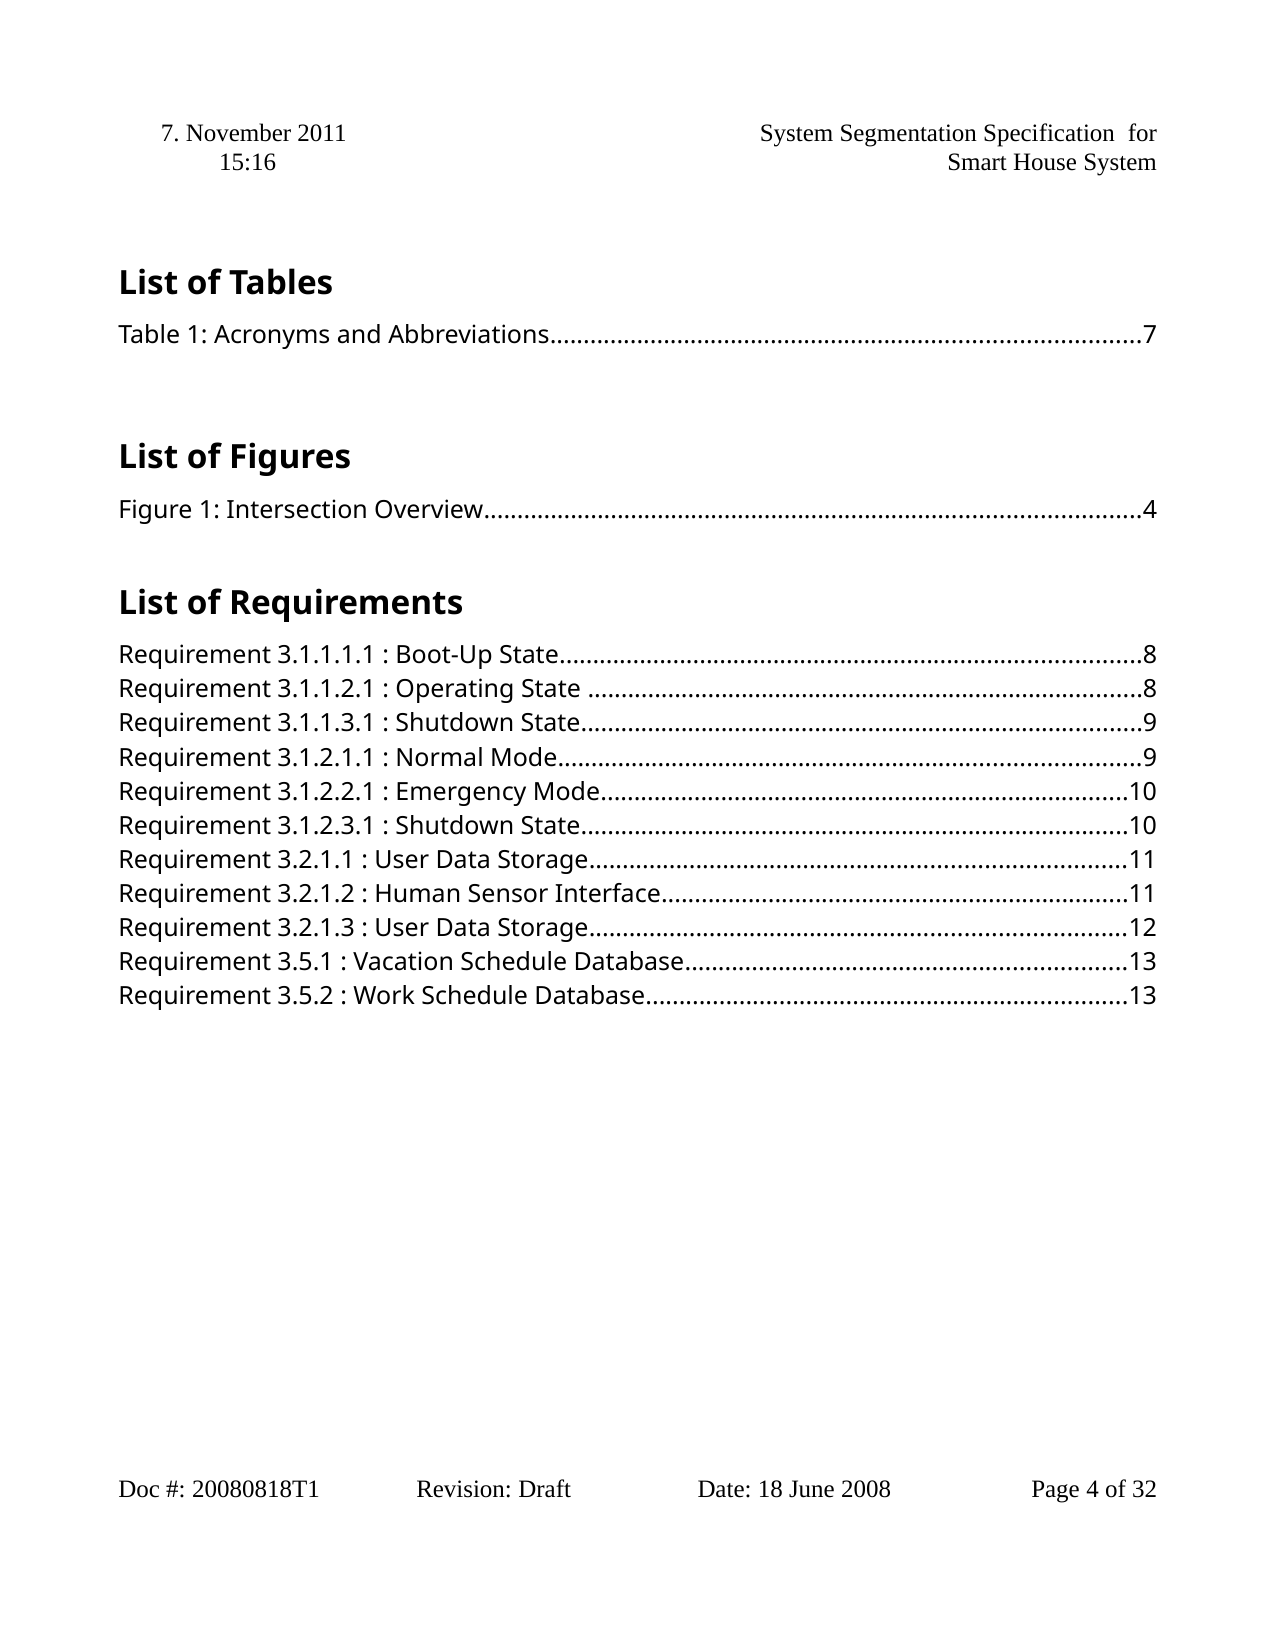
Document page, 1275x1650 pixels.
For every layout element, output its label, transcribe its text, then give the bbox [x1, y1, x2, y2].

text Requirement 3.1.2.2.1 : Emergency Mode 10 [118, 773, 1157, 807]
text Requirement 3.2.1.3 : User Data Storage 12 [118, 909, 1157, 943]
text Requirement 3.1.1.1.1 : Boot-Up State 8 [118, 637, 1157, 671]
text Requirement 3.5.2 : Work Schedule Database 13 [118, 978, 1157, 1012]
text Table 1: Acronyms and Abbreviations 7 [118, 317, 1157, 351]
text Figure 1: Intersection Overview 4 [118, 491, 1157, 525]
text Requirement 3.1.1.3.1 : Shutdown State 9 [118, 705, 1157, 739]
text Requirement 3.1.1.2.1 : Operating State 8 [118, 671, 1157, 705]
text Requirement 3.1.2.3.1 : Shutdown State 10 [118, 807, 1157, 841]
subtitle List of Tables [118, 259, 1157, 304]
text Requirement 3.1.2.1.1 : Normal Mode 9 [118, 739, 1157, 773]
text Requirement 3.2.1.1 : User Data Storage 11 [118, 841, 1157, 875]
subtitle List of Requirements [118, 579, 1157, 624]
text Requirement 3.5.1 : Vacation Schedule Database 13 [118, 943, 1157, 978]
text Requirement 3.2.1.2 : Human Sensor Interface 11 [118, 875, 1157, 909]
subtitle List of Figures [118, 433, 1157, 479]
